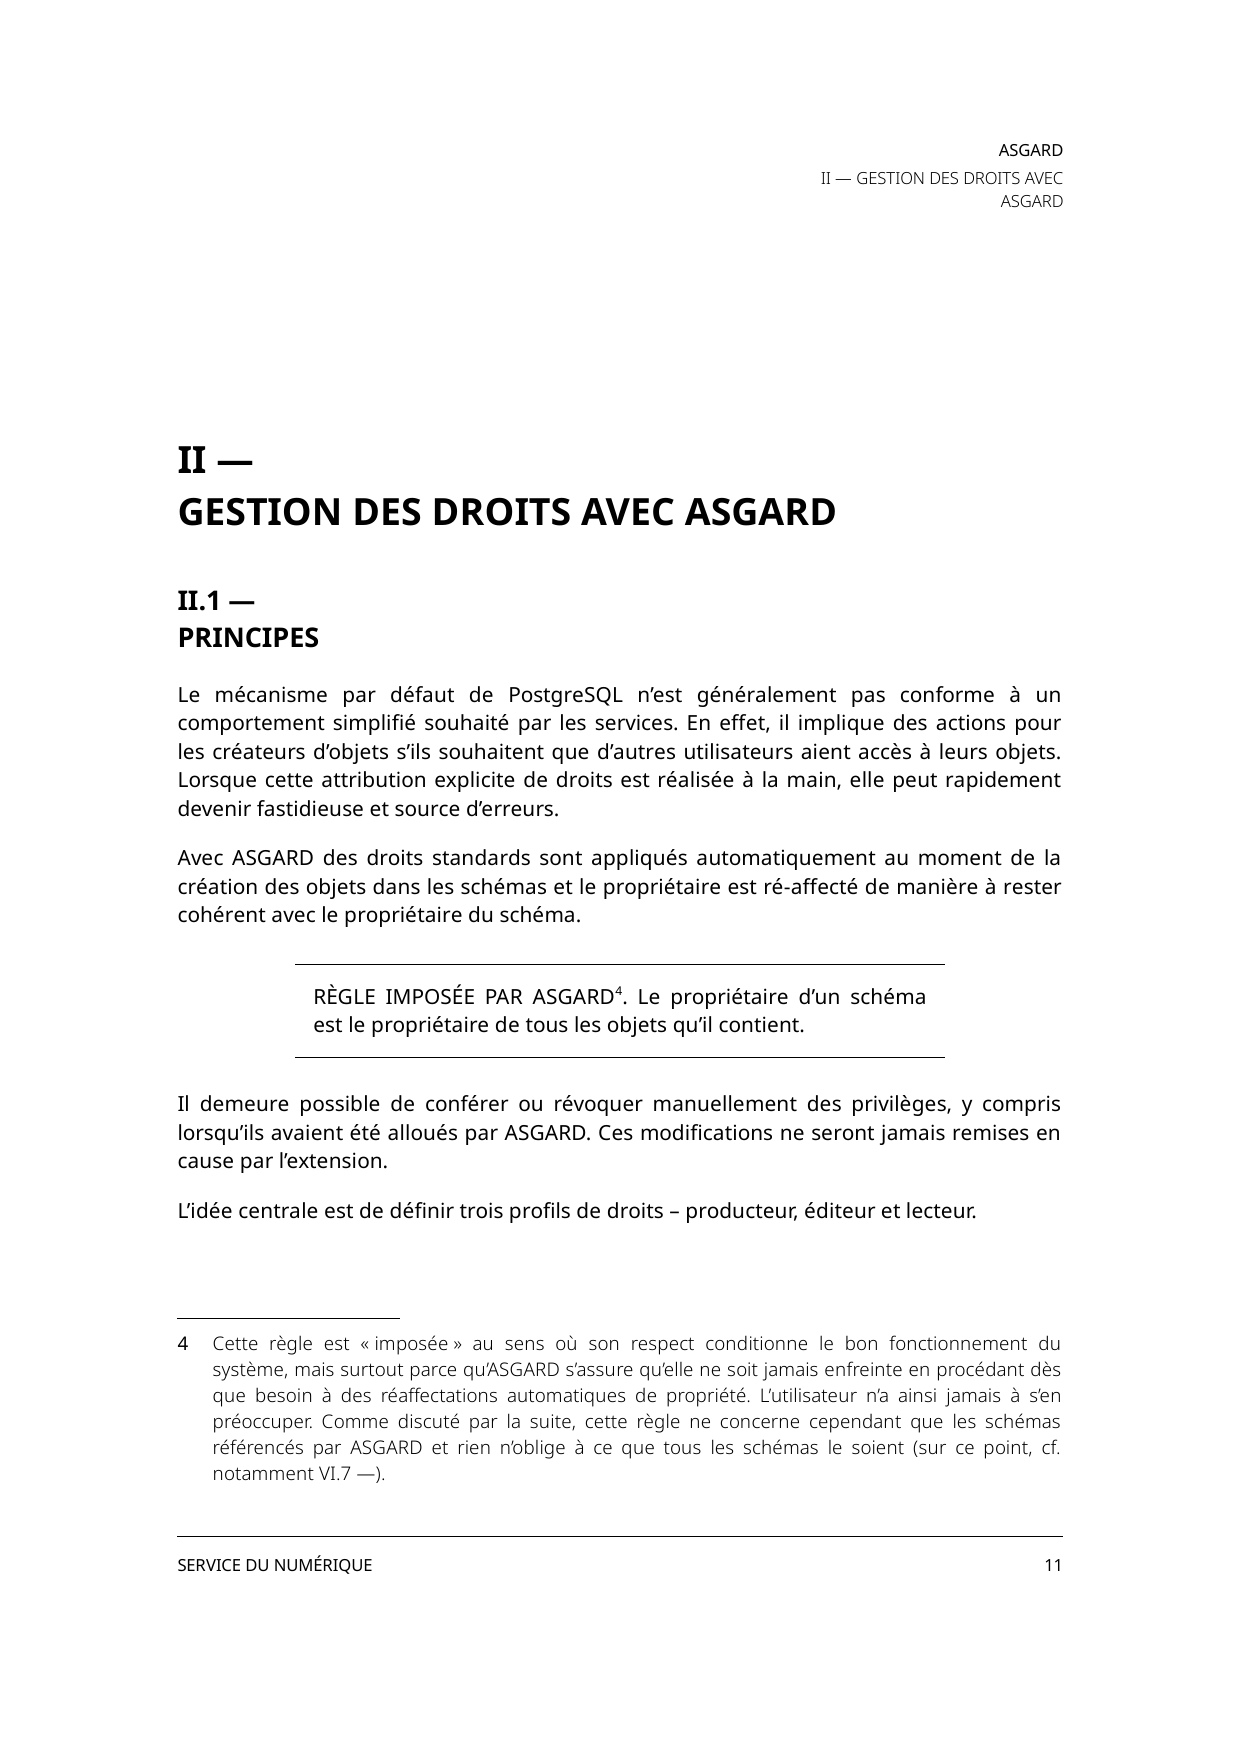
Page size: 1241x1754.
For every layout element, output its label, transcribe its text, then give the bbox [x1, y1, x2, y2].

subtitle Gestion des droits avec ASGARD [177, 434, 1063, 536]
text RÈGLE IMPOSÉE PAR ASGARD. Le propriétaire d’un schéma est le propriétaire de tous les objets qu’il contient. [295, 965, 945, 1057]
text Cette règle est « imposée » au sens où son respect conditionne le bon fonctionnement du système, mais surtout parce qu’ASGARD s’assure qu’elle ne soit jamais enfreinte en procédant dès que besoin à des réaffectations automatiques de propriété. L’utilisateur n’a ainsi jamais à s’en préoccuper. Comme discuté par la suite, cette règle ne concerne cependant que les schémas référencés par ASGARD et rien n’oblige à ce que tous les schémas le soient (sur ce point, cf. notamment VI.7). [177, 1330, 1063, 1486]
text L’idée centrale est de définir trois profils de droits – producteur, éditeur et lecteur. [177, 1196, 1063, 1224]
subtitle Principes [177, 576, 1063, 658]
text Il demeure possible de conférer ou révoquer manuellement des privilèges, y compris lorsqu’ils avaient été alloués par ASGARD. Ces modifications ne seront jamais remises en cause par l’extension. [177, 1089, 1063, 1175]
text Avec ASGARD des droits standards sont appliqués automatiquement au moment de la création des objets dans les schémas et le propriétaire est ré-affecté de manière à rester cohérent avec le propriétaire du schéma. [177, 843, 1063, 929]
text Le mécanisme par défaut de PostgreSQL n’est généralement pas conforme à un comportement simplifié souhaité par les services. En effet, il implique des actions pour les créateurs d’objets s’ils souhaitent que d’autres utilisateurs aient accès à leurs objets. Lorsque cette attribution explicite de droits est réalisée à la main, elle peut rapidement devenir fastidieuse et source d’erreurs. [177, 680, 1063, 822]
